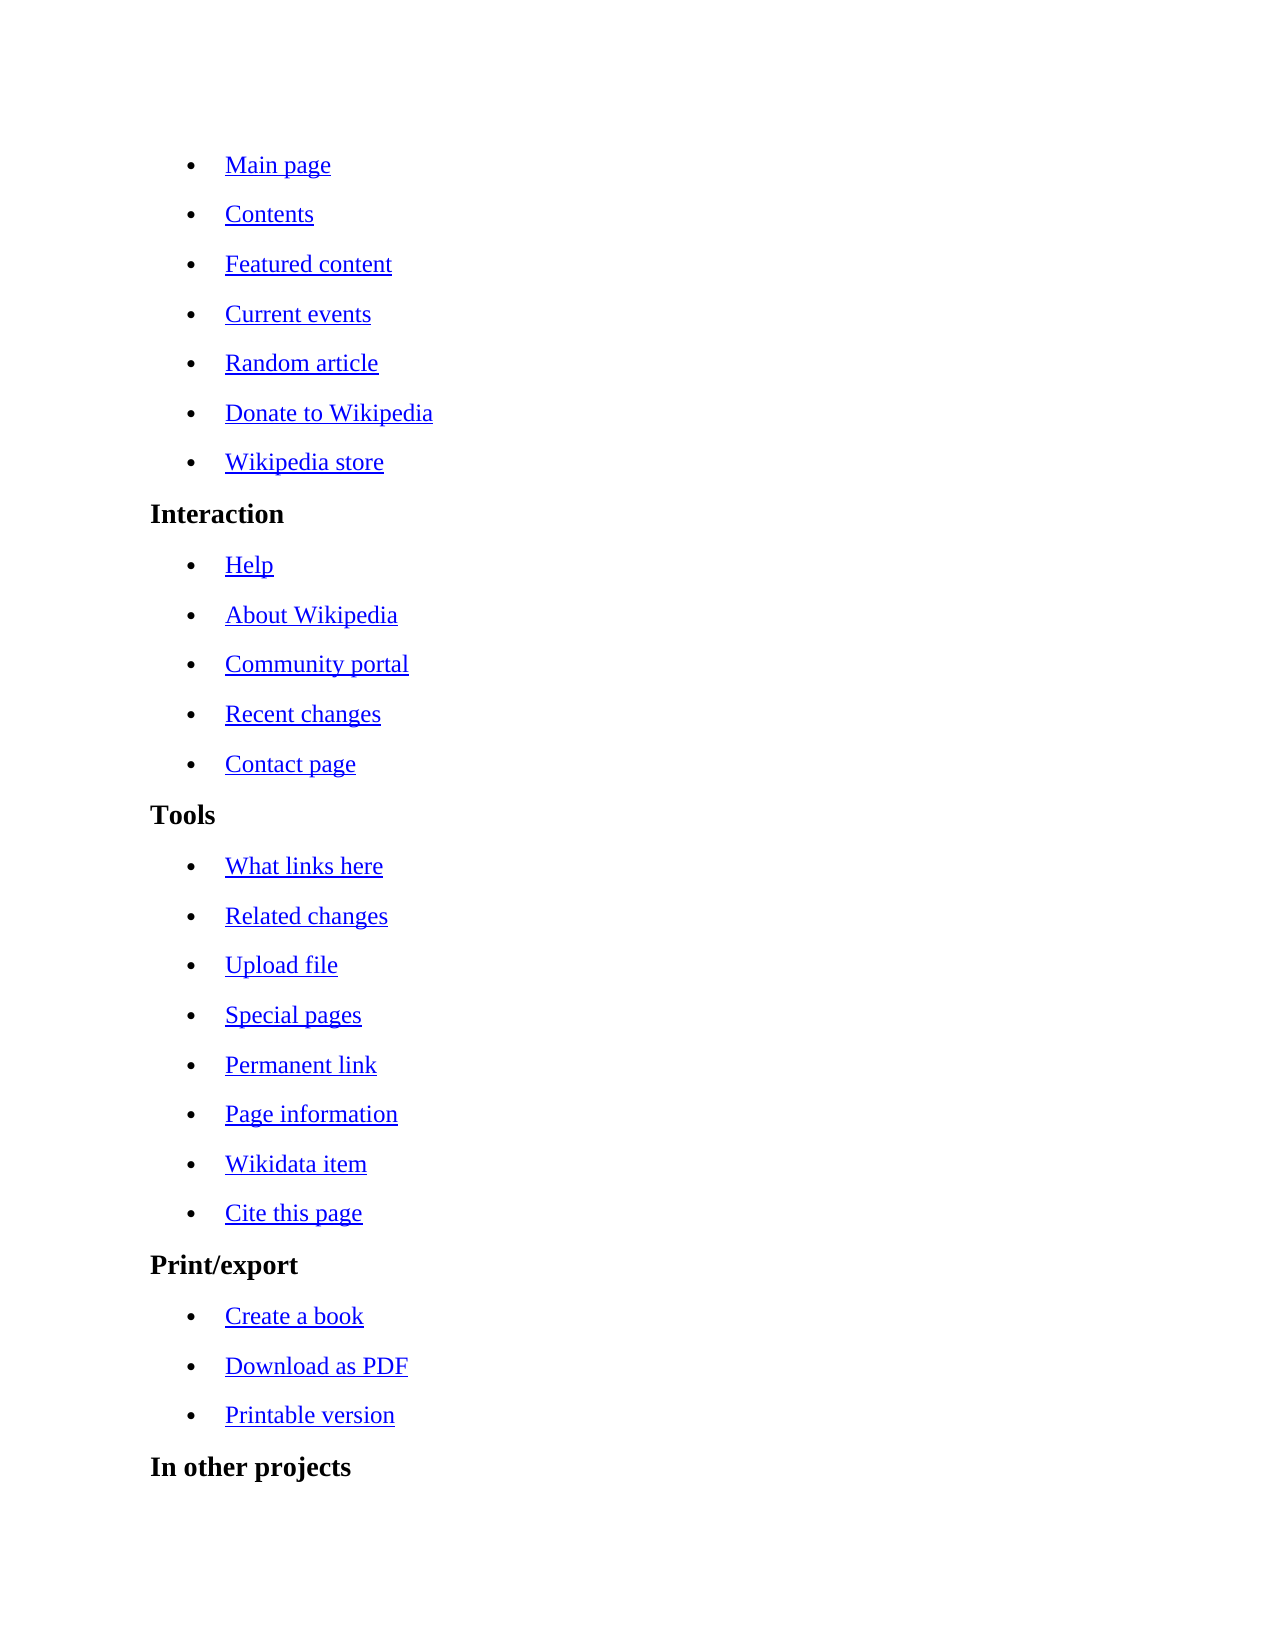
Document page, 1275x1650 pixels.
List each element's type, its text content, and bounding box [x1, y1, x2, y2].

list What links here [187, 851, 1125, 880]
list Recent changes [187, 699, 1125, 728]
list Upload file [187, 951, 1125, 979]
list Community portal [187, 649, 1125, 678]
list Page information [187, 1099, 1125, 1128]
text Print/export [150, 1248, 1125, 1281]
list Cite this page [187, 1198, 1125, 1227]
list Contents [187, 199, 1125, 228]
list Permanent link [187, 1050, 1125, 1078]
list Special pages [187, 1000, 1125, 1029]
list Featured content [187, 249, 1125, 278]
list Help [187, 550, 1125, 579]
list Related changes [187, 901, 1125, 930]
list Current events [187, 299, 1125, 327]
list Wikipedia store [187, 447, 1125, 476]
list Contact page [187, 749, 1125, 777]
text Interaction [150, 497, 1125, 529]
list Download as PDF [187, 1351, 1125, 1380]
list Main page [187, 150, 1125, 179]
list Printable version [187, 1401, 1125, 1429]
list Wikidata item [187, 1149, 1125, 1178]
list Create a book [187, 1301, 1125, 1330]
list Random article [187, 348, 1125, 377]
list Donate to Wikipedia [187, 398, 1125, 427]
text In other projects [150, 1450, 1125, 1482]
text Tools [150, 798, 1125, 831]
list About Wikipedia [187, 600, 1125, 629]
